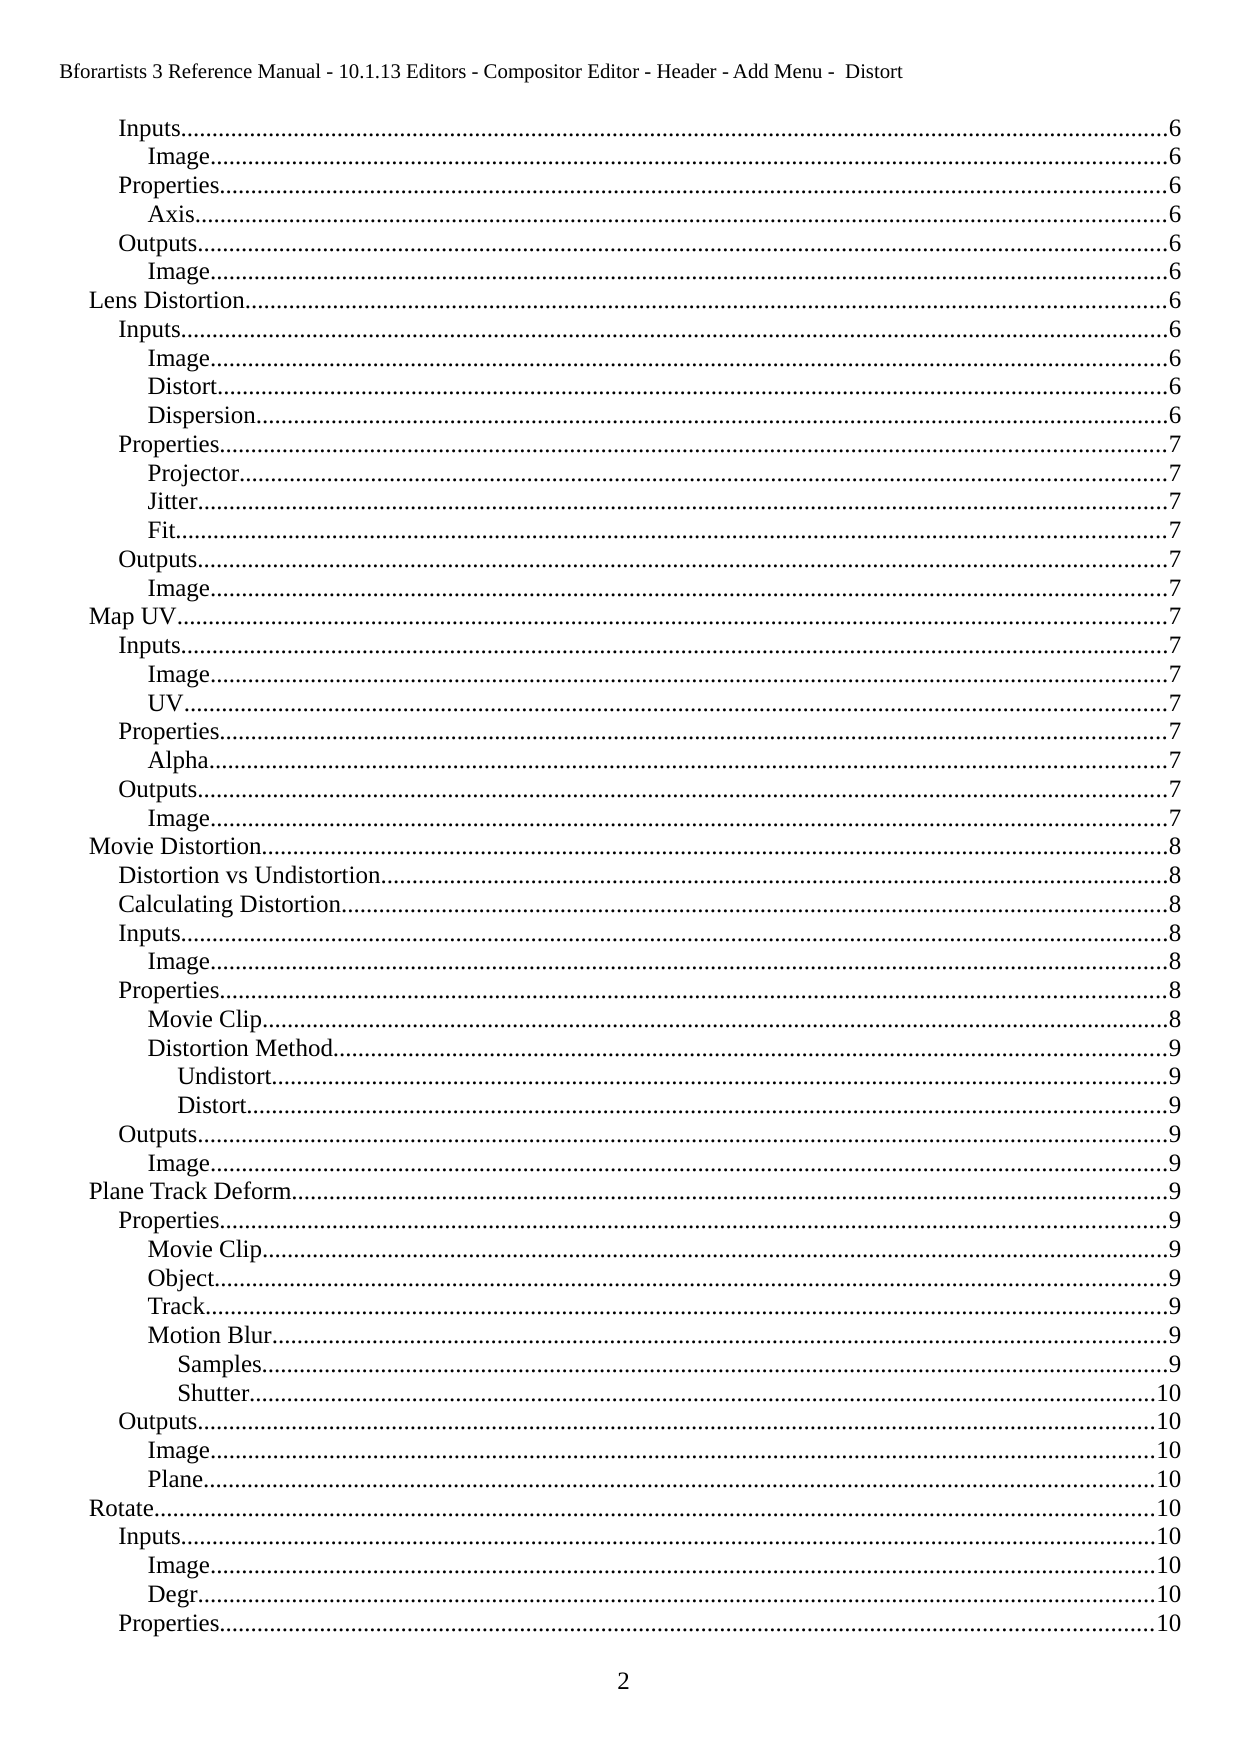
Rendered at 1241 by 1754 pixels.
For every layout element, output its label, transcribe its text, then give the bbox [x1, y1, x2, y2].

text Image 6 [147, 141, 1181, 170]
text Distort 6 [147, 371, 1181, 400]
text Image 8 [147, 946, 1181, 975]
text Shutter 10 [177, 1378, 1181, 1406]
text Motion Blur 9 [147, 1320, 1181, 1349]
text Jitter 7 [147, 486, 1181, 515]
text Image 6 [147, 256, 1181, 285]
text Fit 7 [147, 515, 1181, 544]
text Inputs 6 [118, 314, 1181, 343]
text Projector 7 [147, 458, 1181, 486]
text Image 7 [147, 803, 1181, 831]
text Inputs 7 [118, 630, 1181, 659]
text Image 6 [147, 343, 1181, 371]
text Properties 9 [118, 1205, 1181, 1234]
text Plane Track Deform 9 [88, 1176, 1181, 1205]
text Rotate 10 [88, 1493, 1181, 1521]
text Outputs 10 [118, 1406, 1181, 1435]
text Map UV 7 [88, 601, 1181, 630]
text Samples 9 [177, 1349, 1181, 1378]
text Outputs 9 [118, 1119, 1181, 1148]
text Image 10 [147, 1550, 1181, 1579]
text Lens Distortion 6 [88, 285, 1181, 314]
text Calculating Distortion 8 [118, 889, 1181, 918]
text Plane 10 [147, 1464, 1181, 1493]
text Alpha 7 [147, 745, 1181, 774]
text Movie Clip 8 [147, 1004, 1181, 1033]
text Outputs 7 [118, 774, 1181, 803]
text Undistort 9 [177, 1061, 1181, 1090]
text Track 9 [147, 1291, 1181, 1320]
text Inputs 10 [118, 1521, 1181, 1550]
text Image 7 [147, 659, 1181, 688]
text Image 9 [147, 1148, 1181, 1176]
text UV 7 [147, 688, 1181, 716]
text Distortion vs Undistortion 8 [118, 860, 1181, 889]
text Degr 10 [147, 1579, 1181, 1608]
text Object 9 [147, 1263, 1181, 1291]
text Properties 7 [118, 429, 1181, 458]
text Properties 10 [118, 1608, 1181, 1636]
text Dispersion 6 [147, 400, 1181, 429]
text Inputs 6 [118, 113, 1181, 141]
text Movie Clip 9 [147, 1234, 1181, 1263]
text Distort 9 [177, 1090, 1181, 1119]
text Properties 7 [118, 716, 1181, 745]
text Properties 8 [118, 975, 1181, 1004]
text Inputs 8 [118, 918, 1181, 946]
text Movie Distortion 8 [88, 831, 1181, 860]
text Outputs 6 [118, 228, 1181, 256]
text Image 10 [147, 1435, 1181, 1464]
text Image 7 [147, 573, 1181, 601]
text Outputs 7 [118, 544, 1181, 573]
text Properties 6 [118, 170, 1181, 199]
text Distortion Method 9 [147, 1033, 1181, 1061]
text Axis 6 [147, 199, 1181, 228]
